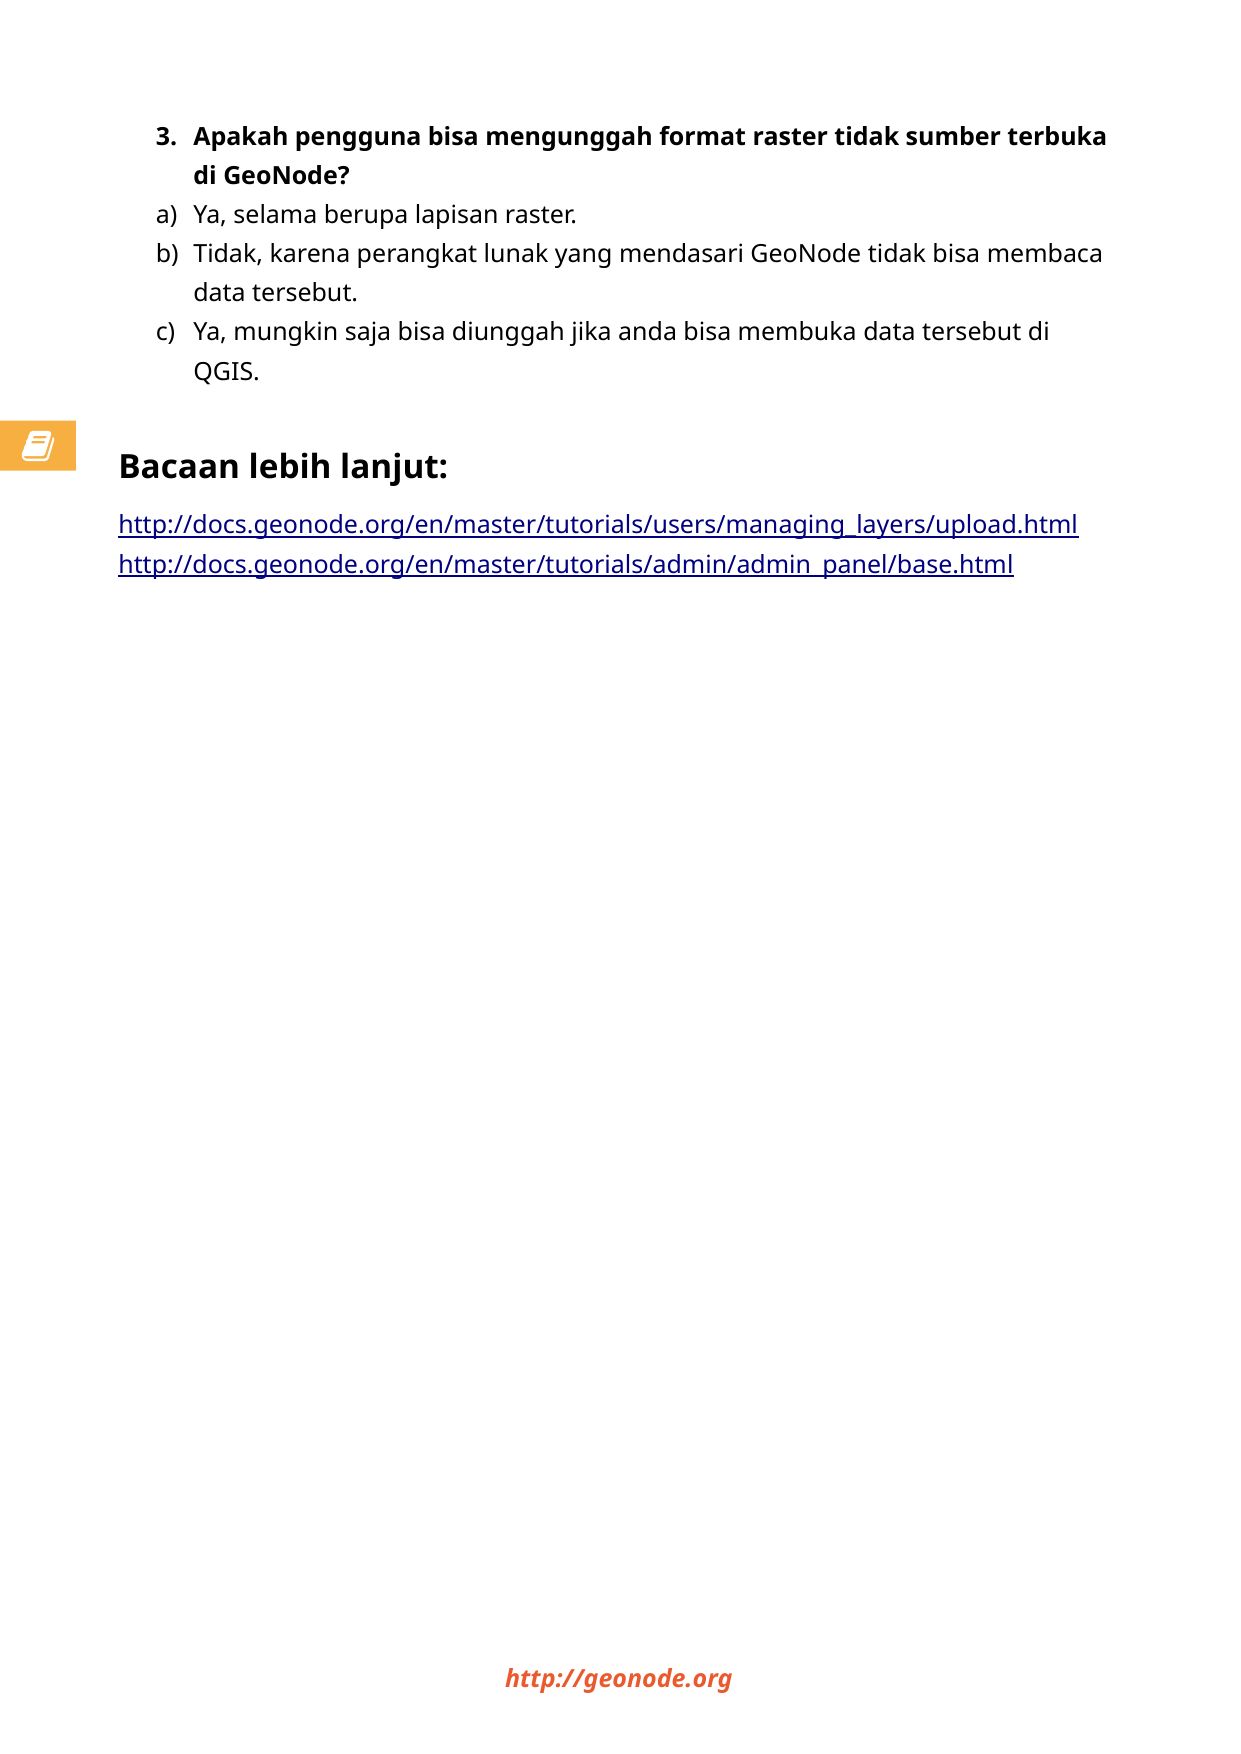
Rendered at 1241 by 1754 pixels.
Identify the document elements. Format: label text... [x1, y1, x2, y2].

list Tidak, karena perangkat lunak yang mendasari GeoNode tidak bisa membaca data tersebut. [156, 236, 1122, 309]
text http://docs.geonode.org/en/master/tutorials/admin/admin_panel/base.html [118, 546, 1122, 580]
list Ya, mungkin saja bisa diunggah jika anda bisa membuka data tersebut di QGIS. [156, 314, 1122, 387]
subtitle Bacaan lebih lanjut: [118, 443, 1122, 489]
list Ya, selama berupa lapisan raster. [156, 196, 1122, 231]
list Apakah pengguna bisa mengunggah format raster tidak sumber terbuka di GeoNode? [156, 118, 1122, 191]
text http://docs.geonode.org/en/master/tutorials/users/managing_layers/upload.html [118, 507, 1122, 541]
